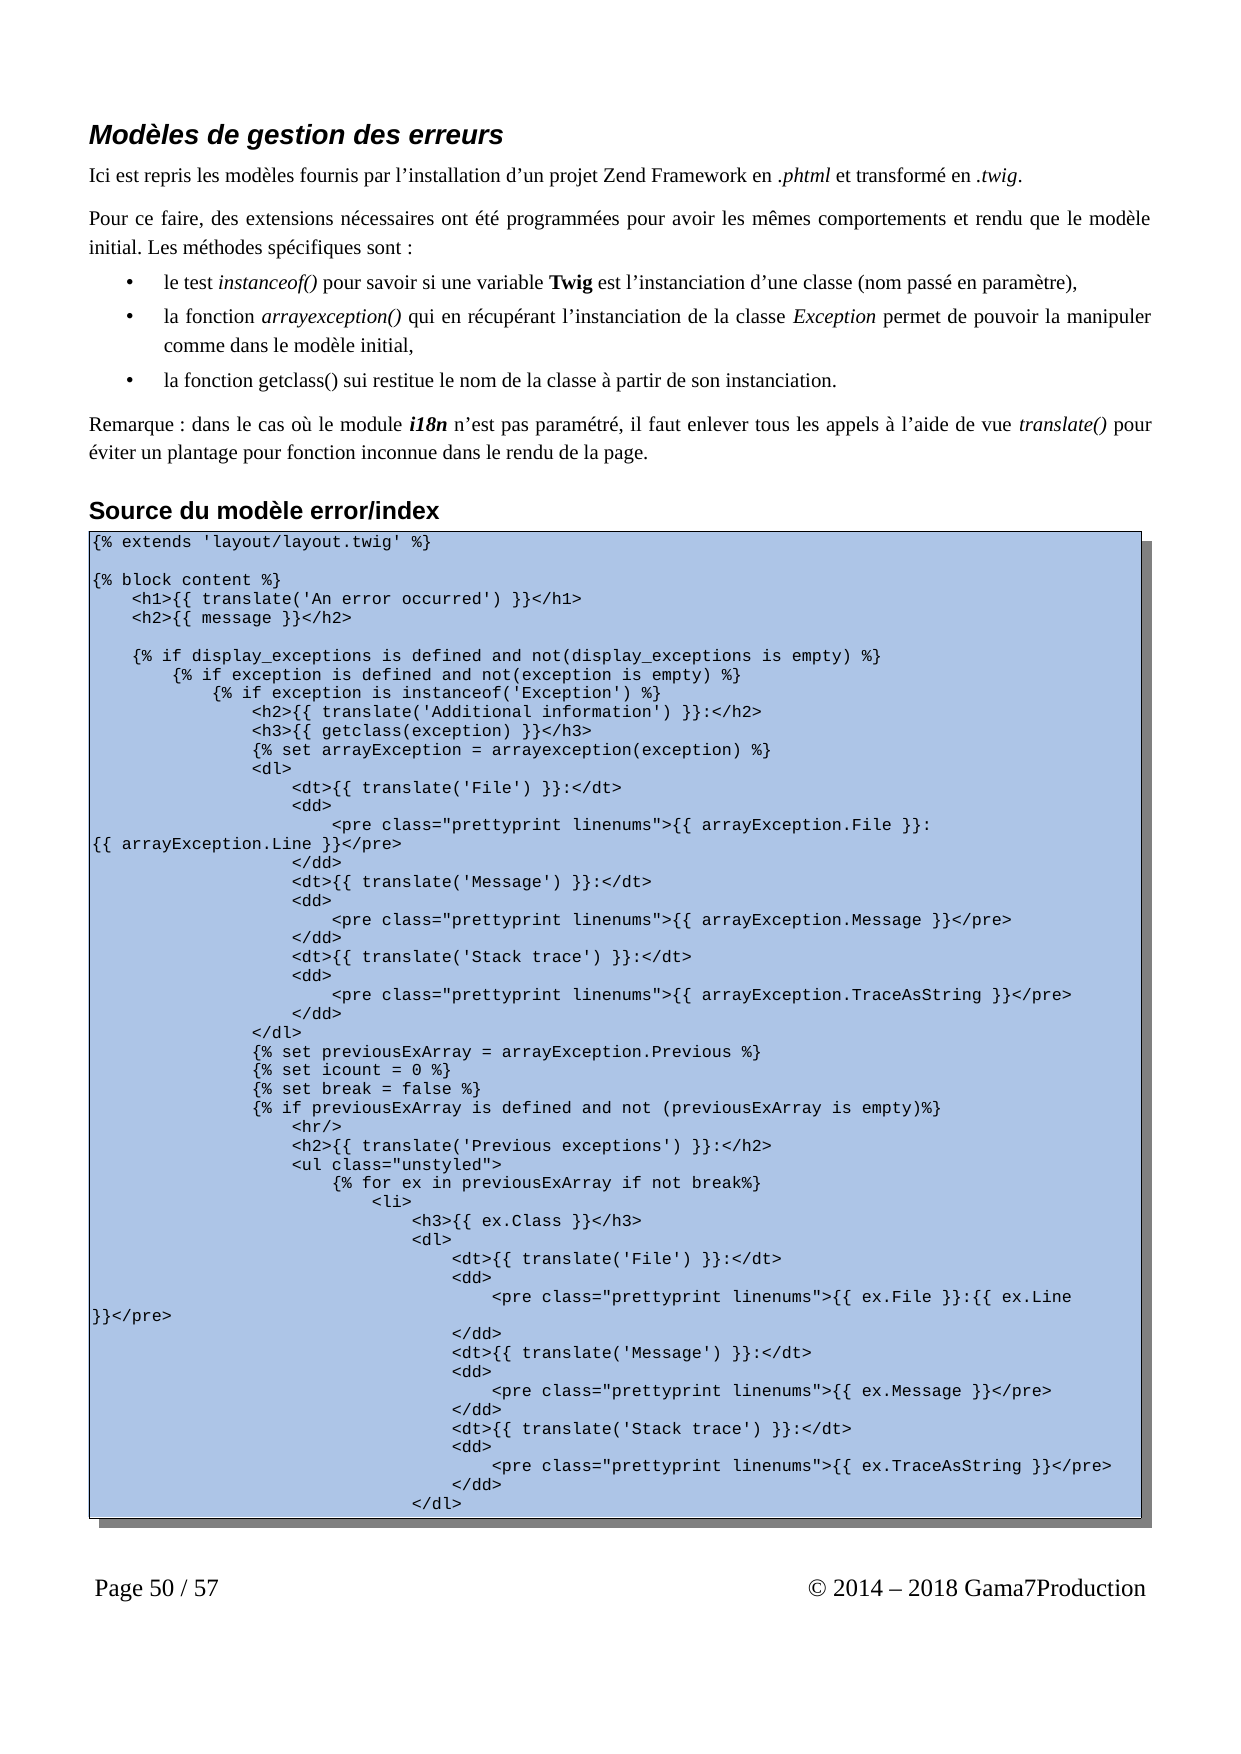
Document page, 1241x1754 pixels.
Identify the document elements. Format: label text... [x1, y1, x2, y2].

text Remarque : dans le cas où le module i18n n’est pas paramétré, il faut enlever tous les appels à l’aide de vue translate() pour éviter un plantage pour fonction inconnue dans le rendu de la page. [88, 411, 1152, 464]
text </dd> [90, 1002, 1141, 1021]
text <dd> [90, 889, 1141, 908]
text {% if display_exceptions is defined and not(display_exceptions is empty) %} [90, 644, 1141, 663]
text </dd> [90, 1474, 1141, 1493]
text <dt>{{ translate('Stack trace') }}:</dt> [90, 1417, 1141, 1436]
text <pre class="prettyprint linenums">{{ arrayException.File }}:{{ arrayException.Line }}</pre> [90, 814, 1141, 852]
text <dt>{{ translate('File') }}:</dt> [90, 1247, 1141, 1266]
subtitle Modèles de gestion des erreurs [88, 118, 1152, 150]
list le test instanceof() pour savoir si une variable Twig est l’instanciation d’une classe (nom passé en paramètre), [126, 269, 1152, 294]
text <pre class="prettyprint linenums">{{ ex.File }}:{{ ex.Line }}</pre> [90, 1285, 1141, 1323]
text <h2>{{ message }}</h2> [90, 606, 1141, 625]
text <dd> [90, 1361, 1141, 1379]
text Ici est repris les modèles fournis par l’installation d’un projet Zend Framework en .phtml et transformé en .twig. [88, 162, 1152, 187]
text <pre class="prettyprint linenums">{{ arrayException.Message }}</pre> [90, 908, 1141, 927]
list la fonction arrayexception() qui en récupérant l’instanciation de la classe Exception permet de pouvoir la manipuler comme dans le modèle initial, [126, 304, 1152, 357]
text <h3>{{ getclass(exception) }}</h3> [90, 719, 1141, 738]
text {% set icount = 0 %} [90, 1059, 1141, 1078]
list la fonction getclass() sui restitue le nom de la classe à partir de son instanciation. [126, 368, 1152, 392]
text </dd> [90, 1323, 1141, 1342]
text </dl> [90, 1493, 1141, 1517]
text </dd> [90, 927, 1141, 946]
text {% set previousExArray = arrayException.Previous %} [90, 1040, 1141, 1059]
text <dl> [90, 1229, 1141, 1247]
text {% set arrayException = arrayexception(exception) %} [90, 738, 1141, 757]
text <dd> [90, 1266, 1141, 1285]
subtitle Source du modèle error/index [88, 496, 1152, 525]
text <ul class="unstyled"> [90, 1153, 1141, 1172]
text </dd> [90, 852, 1141, 870]
text {% if exception is defined and not(exception is empty) %} [90, 663, 1141, 682]
text <pre class="prettyprint linenums">{{ arrayException.TraceAsString }}</pre> [90, 983, 1141, 1002]
text <pre class="prettyprint linenums">{{ ex.TraceAsString }}</pre> [90, 1455, 1141, 1474]
text <dt>{{ translate('Message') }}:</dt> [90, 870, 1141, 889]
text <dd> [90, 965, 1141, 983]
text {% if previousExArray is defined and not (previousExArray is empty)%} [90, 1097, 1141, 1116]
text {% block content %} [90, 569, 1141, 588]
text <dt>{{ translate('Message') }}:</dt> [90, 1342, 1141, 1361]
text <dl> [90, 757, 1141, 776]
text Pour ce faire, des extensions nécessaires ont été programmées pour avoir les mêmes comportements et rendu que le modèle initial. Les méthodes spécifiques sont : [88, 206, 1152, 259]
text {% set break = false %} [90, 1078, 1141, 1097]
text <dt>{{ translate('File') }}:</dt> [90, 776, 1141, 795]
text {% extends 'layout/layout.twig' %} [90, 532, 1141, 550]
text <dd> [90, 1436, 1141, 1455]
text <dt>{{ translate('Stack trace') }}:</dt> [90, 946, 1141, 965]
text <h1>{{ translate('An error occurred') }}</h1> [90, 588, 1141, 606]
text <pre class="prettyprint linenums">{{ ex.Message }}</pre> [90, 1379, 1141, 1398]
text <hr/> [90, 1116, 1141, 1134]
text {% if exception is instanceof('Exception') %} [90, 682, 1141, 701]
text </dl> [90, 1021, 1141, 1040]
text <h3>{{ ex.Class }}</h3> [90, 1210, 1141, 1229]
text <li> [90, 1191, 1141, 1210]
text <h2>{{ translate('Additional information') }}:</h2> [90, 701, 1141, 719]
text {% for ex in previousExArray if not break%} [90, 1172, 1141, 1191]
text <h2>{{ translate('Previous exceptions') }}:</h2> [90, 1134, 1141, 1153]
text </dd> [90, 1398, 1141, 1417]
text <dd> [90, 795, 1141, 814]
